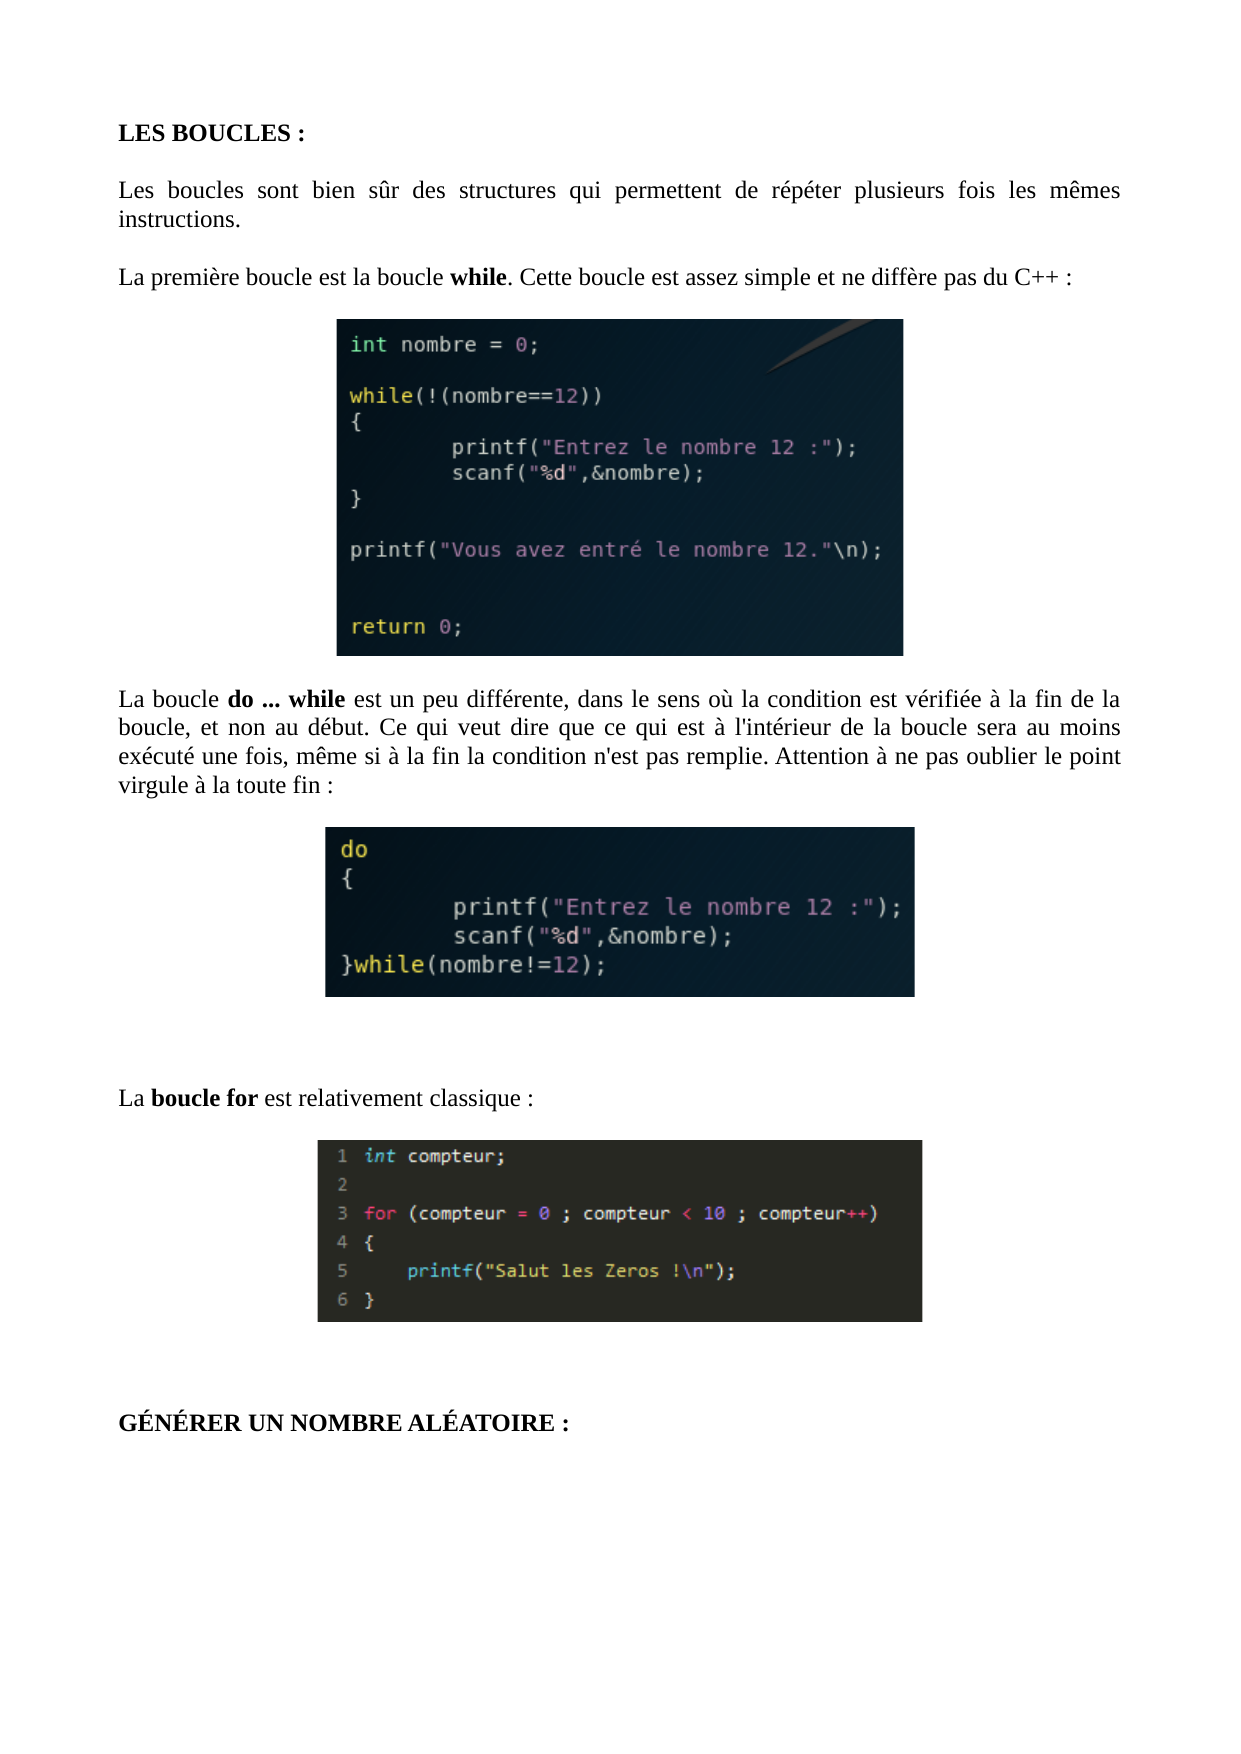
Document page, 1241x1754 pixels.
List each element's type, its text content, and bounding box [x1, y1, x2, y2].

text LES BOUCLES : [118, 118, 1122, 147]
text La boucle for est relativement classique : [118, 1083, 1122, 1111]
text La première boucle est la boucle while. Cette boucle est assez simple et ne diffère pas du C++ : [118, 262, 1122, 291]
text Les boucles sont bien sûr des structures qui permettent de répéter plusieurs fois les mêmes instructions. [118, 176, 1122, 233]
text GÉNÉRER UN NOMBRE ALÉATOIRE : [118, 1408, 1122, 1436]
text La boucle do ... while est un peu différente, dans le sens où la condition est vérifiée à la fin de la boucle, et non au début. Ce qui veut dire que ce qui est à l'intérieur de la boucle sera au moins exécuté une fois, même si à la fin la condition n'est pas remplie. Attention à ne pas oublier le point virgule à la toute fin : [118, 684, 1122, 799]
